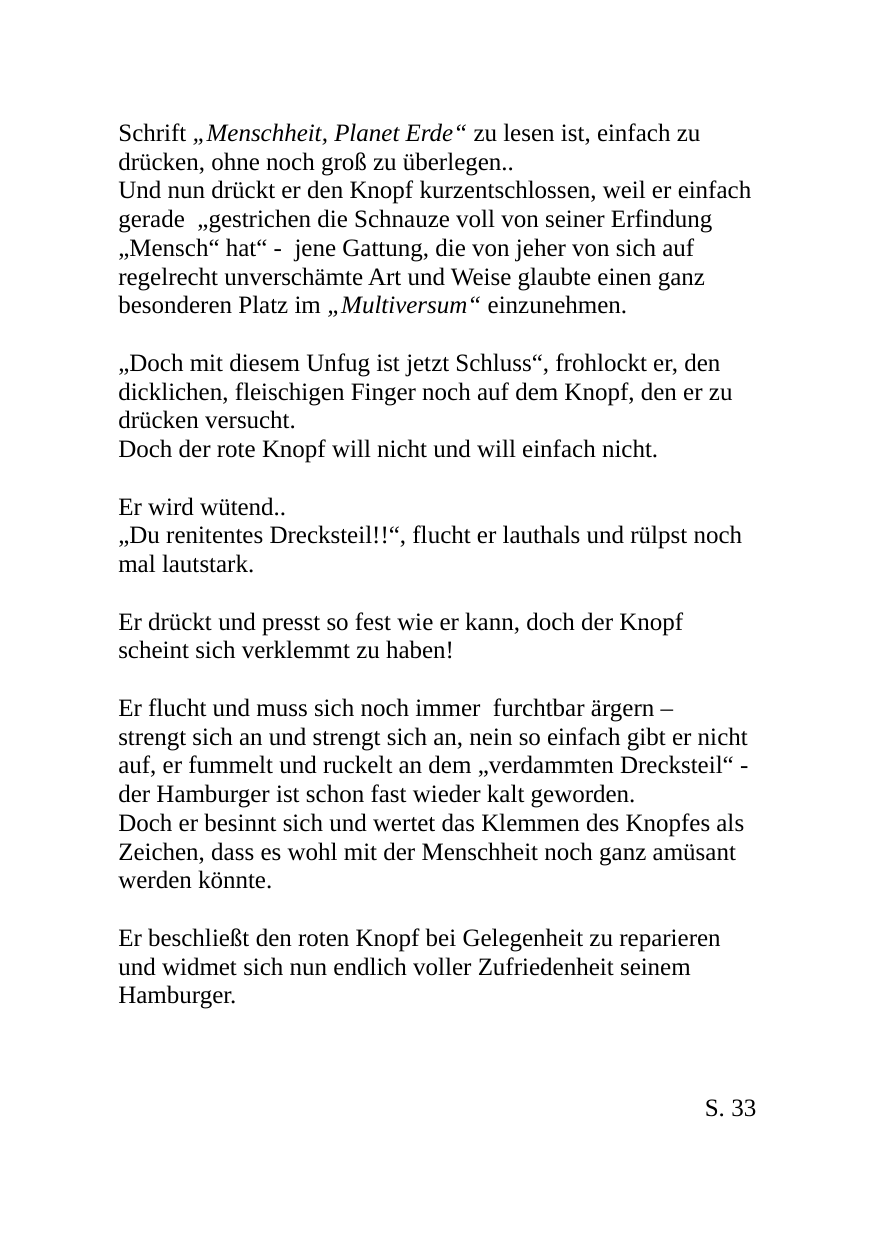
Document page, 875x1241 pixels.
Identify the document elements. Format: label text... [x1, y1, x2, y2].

text Er beschließt den roten Knopf bei Gelegenheit zu reparieren und widmet sich nun endlich voller Zufriedenheit seinem Hamburger. [118, 923, 756, 1009]
text strengt sich an und strengt sich an, nein so einfach gibt er nicht auf, er fummelt und ruckelt an dem „verdammten Drecksteil“ - der Hamburger ist schon fast wieder kalt geworden. [118, 722, 756, 808]
text Doch der rote Knopf will nicht und will einfach nicht. [118, 434, 756, 463]
text Er flucht und muss sich noch immer furchtbar ärgern – [118, 693, 756, 722]
text Und nun drückt er den Knopf kurzentschlossen, weil er einfach gerade „gestrichen die Schnauze voll von seiner Erfindung „Mensch“ hat“ - jene Gattung, die von jeher von sich auf regelrecht unverschämte Art und Weise glaubte einen ganz besonderen Platz im „Multiversum“ einzunehmen. [118, 176, 756, 319]
text „Doch mit diesem Unfug ist jetzt Schluss“, frohlockt er, den dicklichen, fleischigen Finger noch auf dem Knopf, den er zu drücken versucht. [118, 348, 756, 434]
text Schrift „Menschheit, Planet Erde“ zu lesen ist, einfach zu drücken, ohne noch groß zu überlegen.. [118, 118, 756, 176]
text Er wird wütend.. [118, 492, 756, 521]
text Doch er besinnt sich und wertet das Klemmen des Knopfes als Zeichen, dass es wohl mit der Menschheit noch ganz amüsant werden könnte. [118, 808, 756, 894]
text Er drückt und presst so fest wie er kann, doch der Knopf scheint sich verklemmt zu haben! [118, 607, 756, 664]
text „Du renitentes Drecksteil!!“, flucht er lauthals und rülpst noch mal lautstark. [118, 521, 756, 578]
